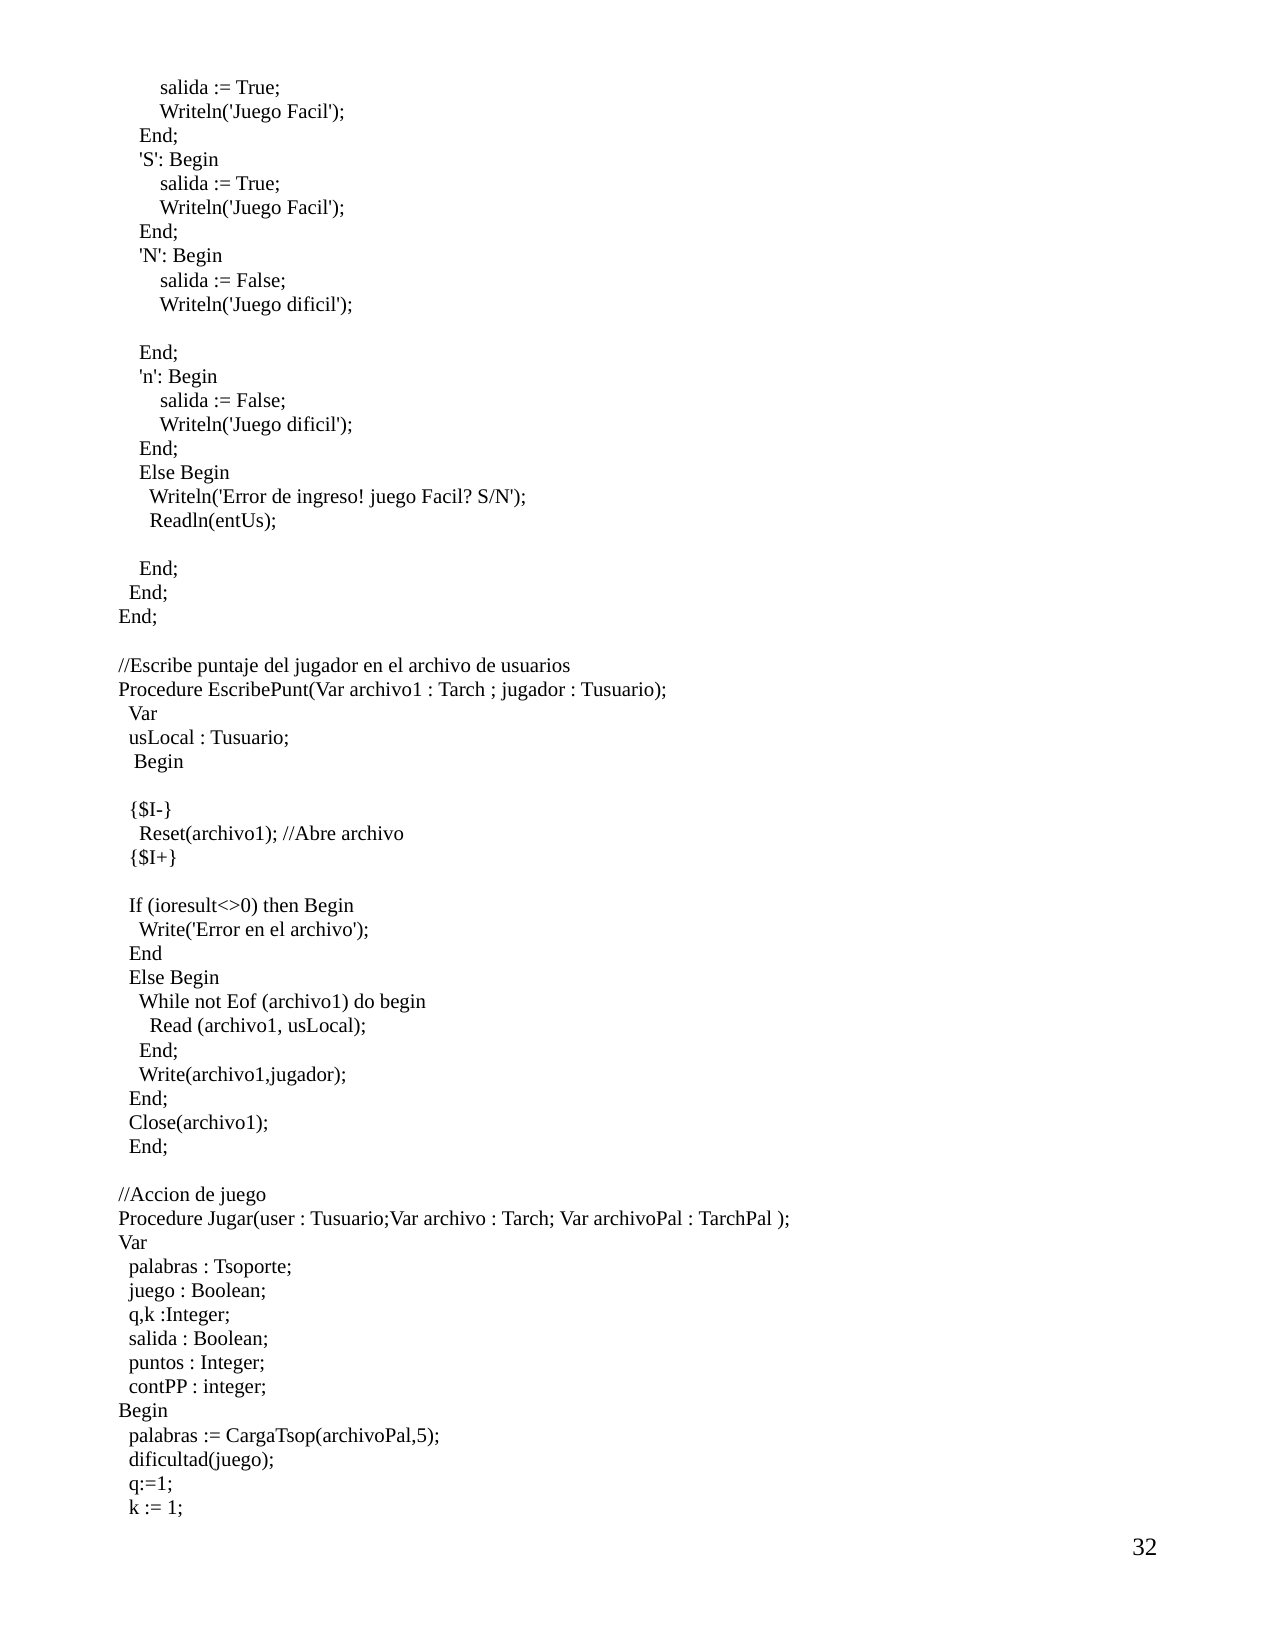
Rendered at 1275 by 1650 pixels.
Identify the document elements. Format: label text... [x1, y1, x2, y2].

text Var [118, 701, 1157, 725]
text //Accion de juego [118, 1182, 1157, 1206]
text End; [118, 604, 1157, 628]
text End; [118, 1086, 1157, 1110]
text q:=1; [118, 1471, 1157, 1495]
text Begin [118, 1398, 1157, 1422]
text Begin [118, 749, 1157, 773]
text Writeln('Juego Facil'); [118, 195, 1157, 219]
text Read (archivo1, usLocal); [118, 1013, 1157, 1037]
text Close(archivo1); [118, 1110, 1157, 1134]
text 'S': Begin [118, 147, 1157, 171]
text contPP : integer; [118, 1374, 1157, 1398]
text While not Eof (archivo1) do begin [118, 989, 1157, 1013]
text End [118, 941, 1157, 965]
text //Escribe puntaje del jugador en el archivo de usuarios [118, 652, 1157, 677]
text End; [118, 580, 1157, 604]
text End; [118, 219, 1157, 243]
text Readln(entUs); [118, 508, 1157, 532]
text juego : Boolean; [118, 1278, 1157, 1302]
text Writeln('Error de ingreso! juego Facil? S/N'); [118, 484, 1157, 508]
text Procedure EscribePunt(Var archivo1 : Tarch ; jugador : Tusuario); [118, 677, 1157, 701]
text salida := False; [118, 388, 1157, 412]
text End; [118, 1134, 1157, 1158]
text salida := True; [118, 75, 1157, 99]
text salida := False; [118, 267, 1157, 292]
text {$I-} [118, 797, 1157, 821]
text salida := True; [118, 171, 1157, 195]
text End; [118, 340, 1157, 364]
text q,k :Integer; [118, 1302, 1157, 1326]
text End; [118, 1037, 1157, 1062]
text Else Begin [118, 460, 1157, 484]
text Var [118, 1230, 1157, 1254]
text End; [118, 556, 1157, 580]
text 'n': Begin [118, 364, 1157, 388]
text End; [118, 123, 1157, 147]
text Procedure Jugar(user : Tusuario;Var archivo : Tarch; Var archivoPal : TarchPal ); [118, 1206, 1157, 1230]
text End; [118, 436, 1157, 460]
text Else Begin [118, 965, 1157, 989]
text Reset(archivo1); //Abre archivo [118, 821, 1157, 845]
text palabras := CargaTsop(archivoPal,5); [118, 1422, 1157, 1447]
text dificultad(juego); [118, 1447, 1157, 1471]
text {$I+} [118, 845, 1157, 869]
text puntos : Integer; [118, 1350, 1157, 1374]
text 'N': Begin [118, 243, 1157, 267]
text Write(archivo1,jugador); [118, 1062, 1157, 1086]
text palabras : Tsoporte; [118, 1254, 1157, 1278]
text usLocal : Tusuario; [118, 725, 1157, 749]
text Writeln('Juego Facil'); [118, 99, 1157, 123]
text If (ioresult<>0) then Begin [118, 893, 1157, 917]
text k := 1; [118, 1495, 1157, 1519]
text Writeln('Juego dificil'); [118, 412, 1157, 436]
text Writeln('Juego dificil'); [118, 292, 1157, 316]
text salida : Boolean; [118, 1326, 1157, 1350]
text Write('Error en el archivo'); [118, 917, 1157, 941]
